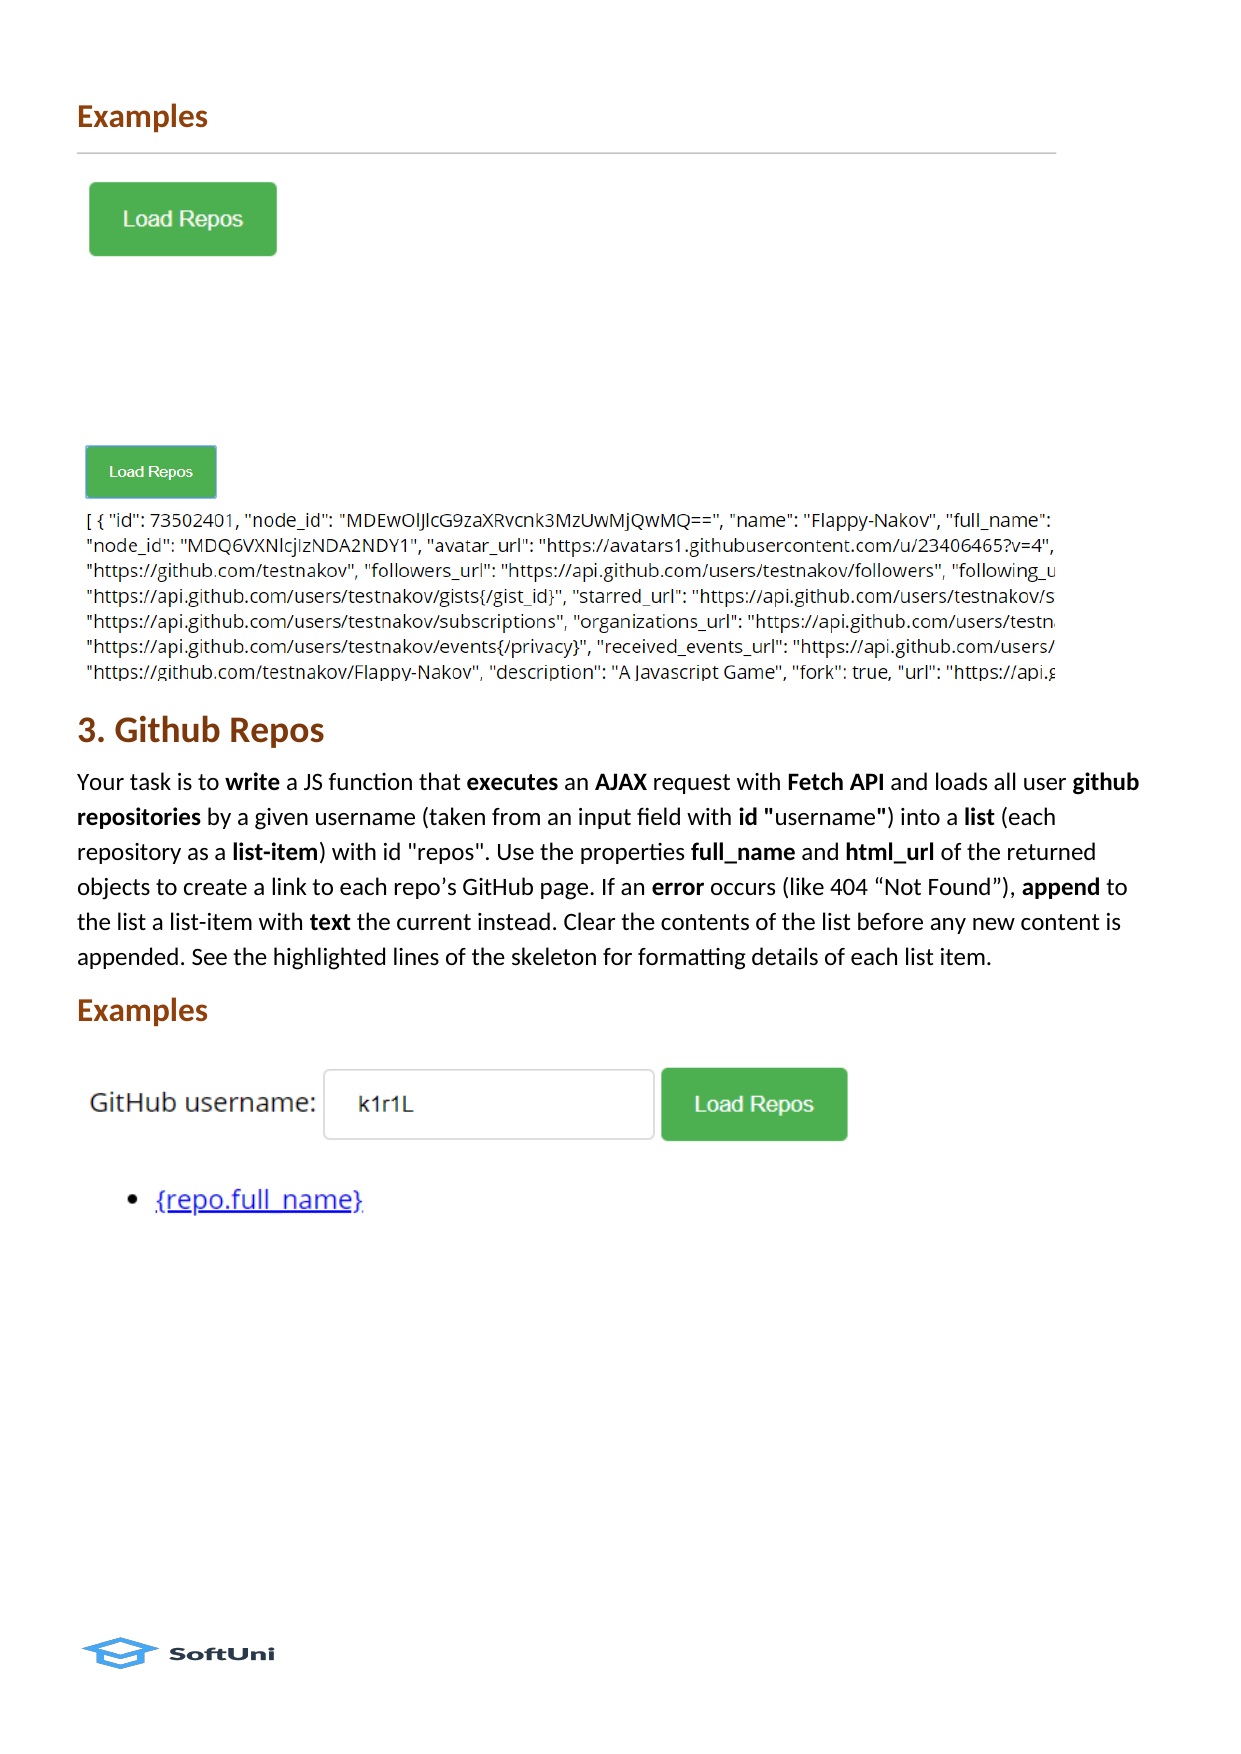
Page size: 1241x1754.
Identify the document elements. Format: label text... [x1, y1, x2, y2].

picture [76, 150, 1057, 411]
picture [76, 426, 1055, 681]
subtitle Examples [77, 989, 1163, 1030]
subtitle Examples [77, 95, 1163, 136]
text Your task is to write a JS function that executes an AJAX request with Fetch API and loads all user github repositories by a given username (taken from an input field with id "username") into a list (each repository as a list-item) with id "repos". Use the properties full_name and html_url of the returned objects to create a link to each repo’s GitHub page. If an error occurs (like 404 “Not Found”), append to the list a list-item with text the current instead. Clear the contents of the list before any new content is appended. See the highlighted lines of the skeleton for formatting details of each list item. [77, 767, 1163, 972]
picture [75, 1635, 281, 1672]
subtitle Github Repos [77, 706, 1163, 751]
picture [76, 1044, 889, 1281]
